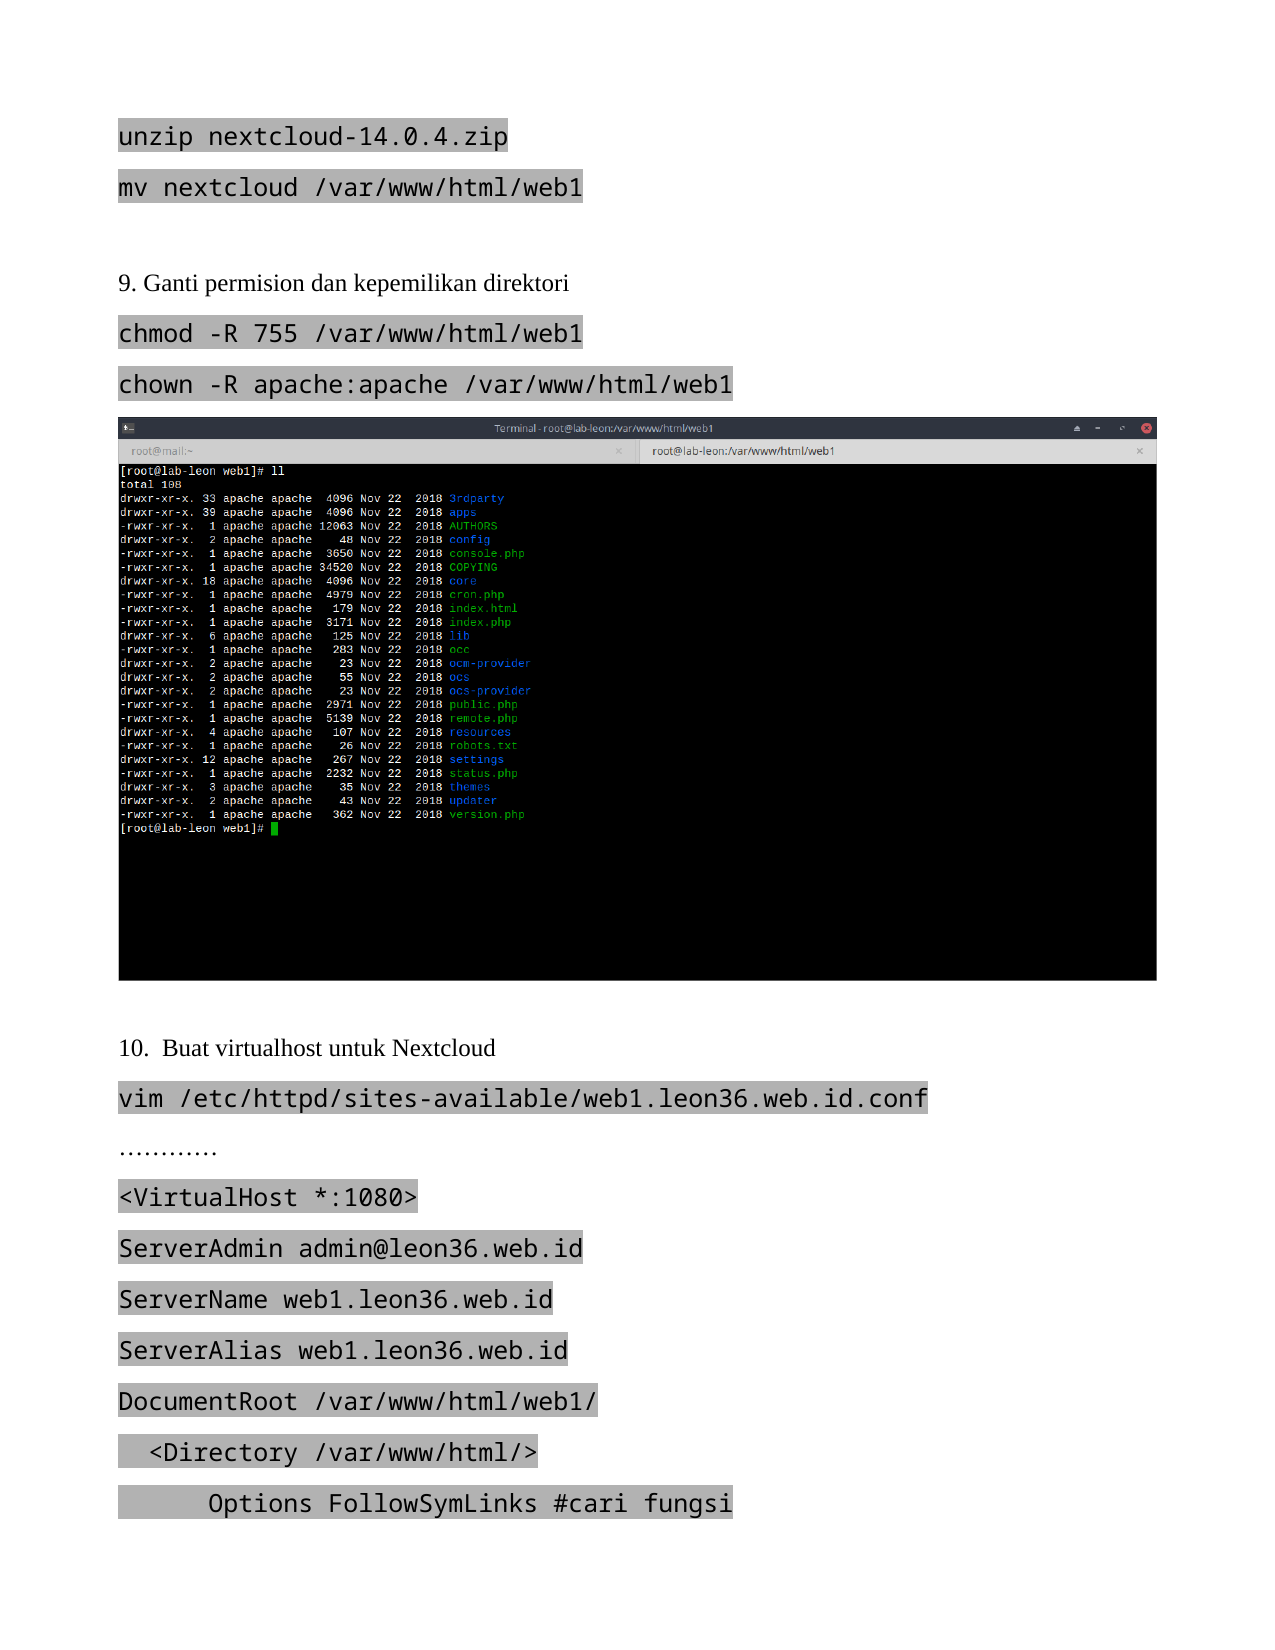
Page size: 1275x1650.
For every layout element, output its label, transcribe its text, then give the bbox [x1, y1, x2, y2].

text <Directory /var/www/html/> [538, 1434, 1157, 1468]
text ServerAdmin admin@leon36.web.id [583, 1230, 1157, 1264]
text ServerName web1.leon36.web.id [553, 1281, 1157, 1315]
text <VirtualHost *:1080> [418, 1179, 1157, 1213]
text ………… [118, 1132, 1157, 1160]
text vim /etc/httpd/sites-available/web1.leon36.web.id.conf [928, 1081, 1157, 1114]
text 10. Buat virtualhost untuk Nextcloud [118, 1033, 1157, 1062]
text 9. Ganti permision dan kepemilikan direktori [118, 268, 1157, 297]
picture [118, 417, 1157, 981]
text Options FollowSymLinks #cari fungsi [733, 1485, 1157, 1519]
text chown -R apache:apache /var/www/html/web1 [733, 366, 1157, 401]
text DocumentRoot /var/www/html/web1/ [598, 1383, 1157, 1417]
text unzip nextcloud-14.0.4.zip [508, 118, 1157, 152]
text mv nextcloud /var/www/html/web1 [583, 169, 1157, 203]
text chmod -R 755 /var/www/html/web1 [583, 315, 1157, 349]
text ServerAlias web1.leon36.web.id [568, 1332, 1157, 1366]
